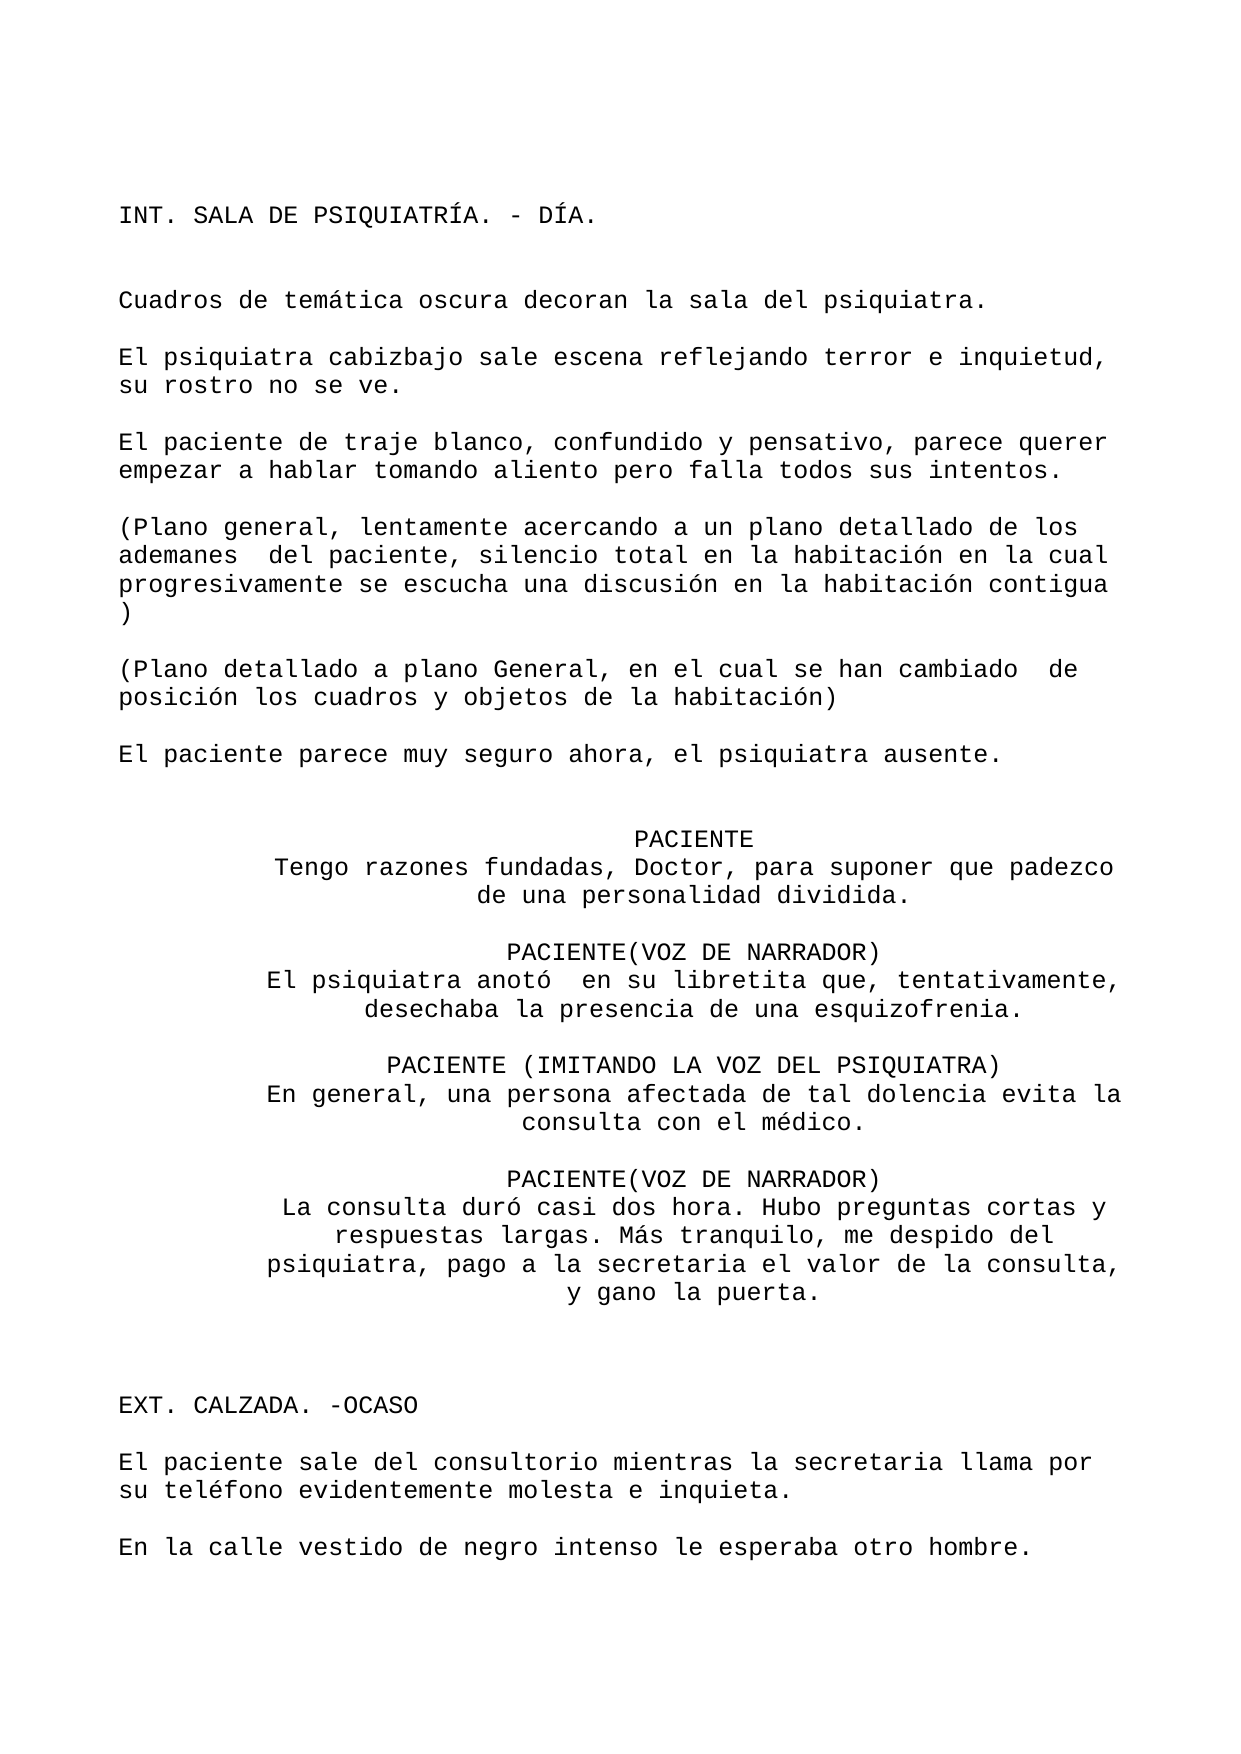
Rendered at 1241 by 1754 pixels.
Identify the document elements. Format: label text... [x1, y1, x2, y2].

text EXT. CALZADA. -OCASO [118, 1393, 1122, 1421]
text Cuadros de temática oscura decoran la sala del psiquiatra. [118, 288, 1122, 316]
text En general, una persona afectada de tal dolencia evita la consulta con el médico. [266, 1081, 1122, 1138]
text El paciente parece muy seguro ahora, el psiquiatra ausente. [118, 741, 1122, 770]
text (Plano general, lentamente acercando a un plano detallado de los ademanes del paciente, silencio total en la habitación en la cual progresivamente se escucha una discusión en la habitación contigua ) [118, 515, 1122, 628]
text INT. SALA DE PSIQUIATRÍA. - DÍA. [118, 203, 1122, 231]
text En la calle vestido de negro intenso le esperaba otro hombre. [118, 1535, 1122, 1563]
text La consulta duró casi dos hora. Hubo preguntas cortas y respuestas largas. Más tranquilo, me despido del psiquiatra, pago a la secretaria el valor de la consulta, y gano la puerta. [266, 1195, 1122, 1308]
text El paciente de traje blanco, confundido y pensativo, parece querer empezar a hablar tomando aliento pero falla todos sus intentos. [118, 430, 1122, 486]
text El psiquiatra cabizbajo sale escena reflejando terror e inquietud, su rostro no se ve. [118, 345, 1122, 401]
text El psiquiatra anotó en su libretita que, tentativamente, desechaba la presencia de una esquizofrenia. [266, 968, 1122, 1025]
text PACIENTE(VOZ DE NARRADOR) [266, 1166, 1122, 1195]
text PACIENTE [266, 826, 1122, 855]
text Tengo razones fundadas, Doctor, para suponer que padezco de una personalidad dividida. [266, 855, 1122, 911]
text PACIENTE(VOZ DE NARRADOR) [266, 940, 1122, 968]
text PACIENTE (IMITANDO LA VOZ DEL PSIQUIATRA) [266, 1053, 1122, 1081]
text (Plano detallado a plano General, en el cual se han cambiado de posición los cuadros y objetos de la habitación) [118, 656, 1122, 713]
text El paciente sale del consultorio mientras la secretaria llama por su teléfono evidentemente molesta e inquieta. [118, 1450, 1122, 1506]
